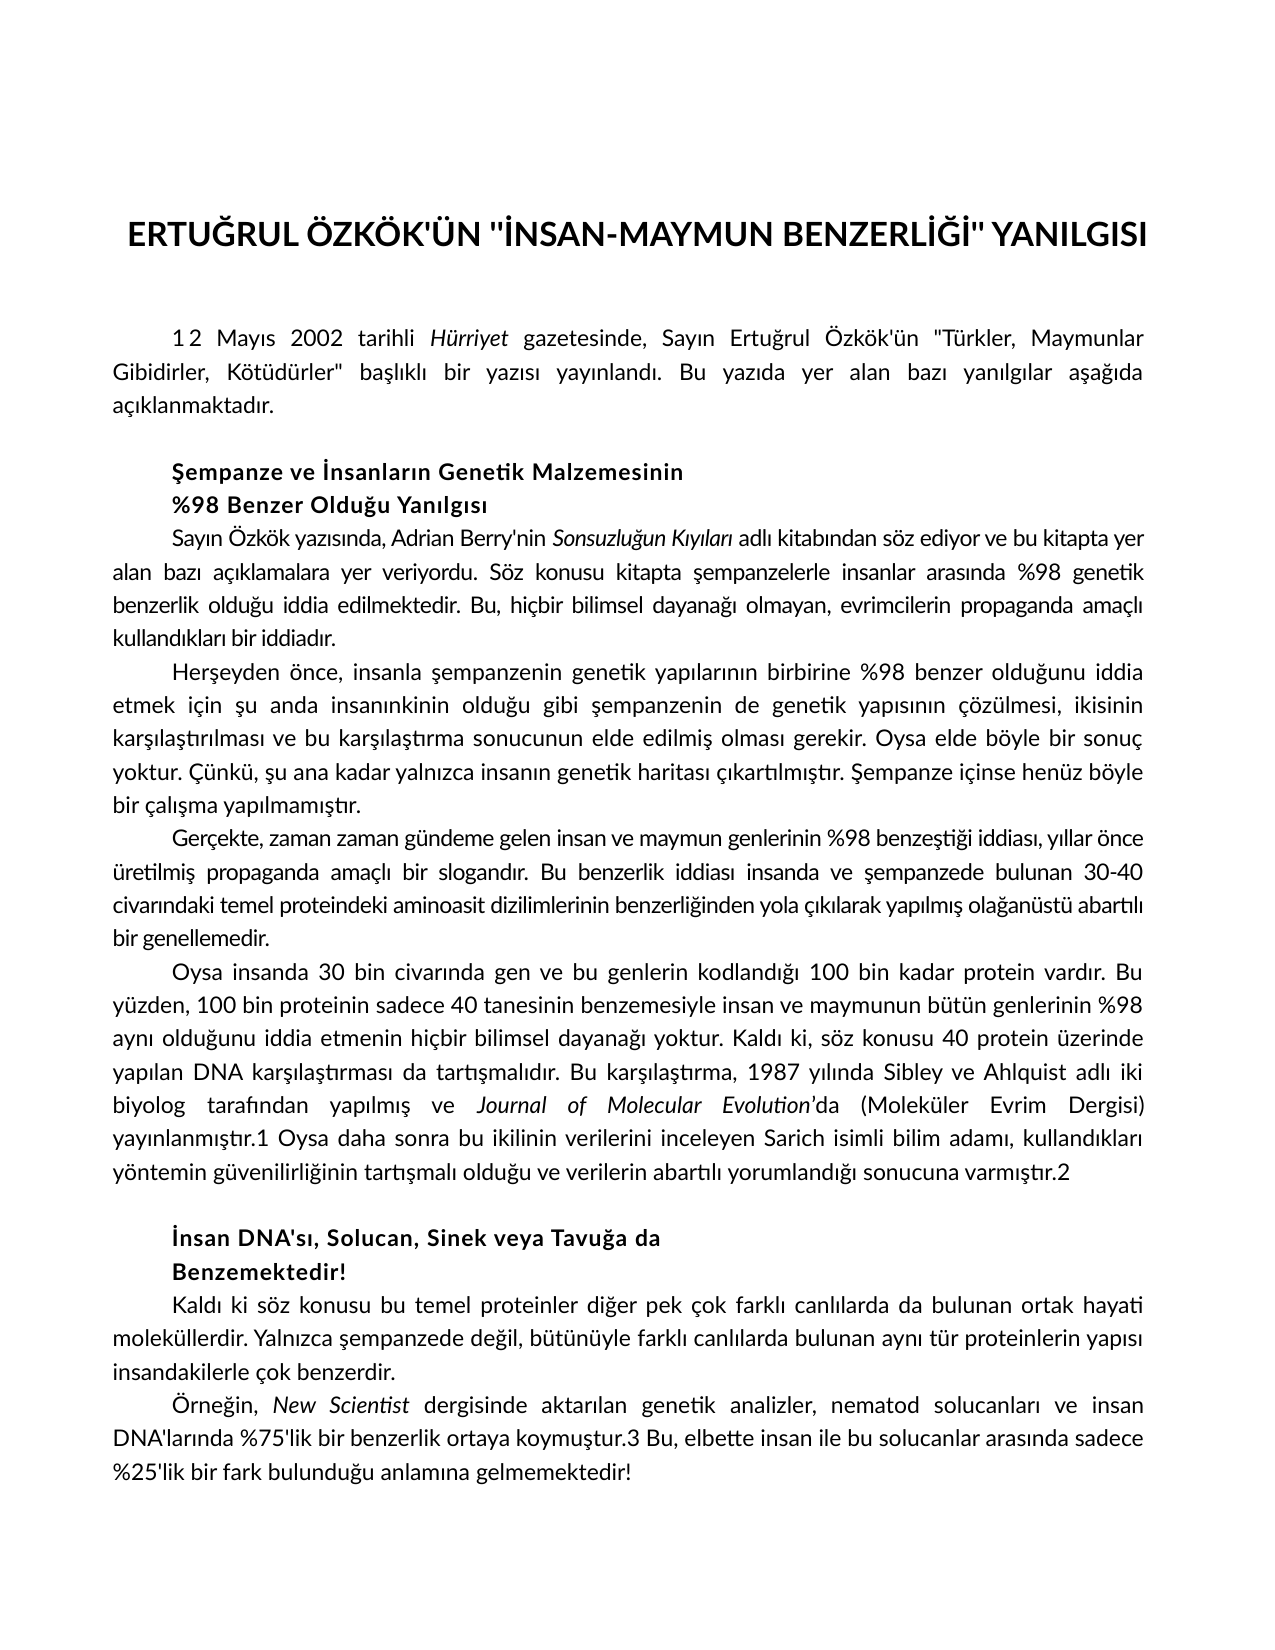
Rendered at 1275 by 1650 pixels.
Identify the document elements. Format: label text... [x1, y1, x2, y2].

text İnsan DNA'sı, Solucan, Sinek veya Tavuğa da [112, 1220, 1145, 1253]
text Sayın Özkök yazısında, Adrian Berry'nin Sonsuzluğun Kıyıları adlı kitabından söz ediyor ve bu kitapta yer alan bazı açıklamalara yer veriyordu. Söz konusu kitapta şempanzelerle insanlar arasında %98 genetik benzerlik olduğu iddia edilmektedir. Bu, hiçbir bilimsel dayanağı olmayan, evrimcilerin propaganda amaçlı kullandıkları bir iddiadır. [112, 520, 1145, 653]
text Gerçekte, zaman zaman gündeme gelen insan ve maymun genlerinin %98 benzeştiği iddiası, yıllar önce üretilmiş propaganda amaçlı bir slogandır. Bu benzerlik iddiası insanda ve şempanzede bulunan 30-40 civarındaki temel proteindeki aminoasit dizilimlerinin benzerliğinden yola çıkılarak yapılmış olağanüstü abartılı bir genellemedir. [112, 820, 1145, 953]
subtitle ERTUĞRUL ÖZKÖK'ÜN ''İNSAN-MAYMUN BENZERLİĞİ'' YANILGISI [112, 213, 1162, 253]
text Benzemektedir! [112, 1253, 1145, 1287]
text Şempanze ve İnsanların Genetik Malzemesinin [112, 453, 1145, 487]
text Kaldı ki söz konusu bu temel proteinler diğer pek çok farklı canlılarda da bulunan ortak hayati moleküllerdir. Yalnızca şempanzede değil, bütünüyle farklı canlılarda bulunan aynı tür proteinlerin yapısı insandakilerle çok benzerdir. [112, 1287, 1145, 1387]
text Herşeyden önce, insanla şempanzenin genetik yapılarının birbirine %98 benzer olduğunu iddia etmek için şu anda insanınkinin olduğu gibi şempanzenin de genetik yapısının çözülmesi, ikisinin karşılaştırılması ve bu karşılaştırma sonucunun elde edilmiş olması gerekir. Oysa elde böyle bir sonuç yoktur. Çünkü, şu ana kadar yalnızca insanın genetik haritası çıkartılmıştır. Şempanze içinse henüz böyle bir çalışma yapılmamıştır. [112, 653, 1145, 820]
text %98 Benzer Olduğu Yanılgısı [112, 487, 1145, 520]
text Oysa insanda 30 bin civarında gen ve bu genlerin kodlandığı 100 bin kadar protein vardır. Bu yüzden, 100 bin proteinin sadece 40 tanesinin benzemesiyle insan ve maymunun bütün genlerinin %98 aynı olduğunu iddia etmenin hiçbir bilimsel dayanağı yoktur. Kaldı ki, söz konusu 40 protein üzerinde yapılan DNA karşılaştırması da tartışmalıdır. Bu karşılaştırma, 1987 yılında Sibley ve Ahlquist adlı iki biyolog tarafından yapılmış ve Journal of Molecular Evolution’da (Moleküler Evrim Dergisi) yayınlanmıştır.1 Oysa daha sonra bu ikilinin verilerini inceleyen Sarich isimli bilim adamı, kullandıkları yöntemin güvenilirliğinin tartışmalı olduğu ve verilerin abartılı yorumlandığı sonucuna varmıştır.2 [112, 953, 1145, 1187]
text 12 Mayıs 2002 tarihli Hürriyet gazetesinde, Sayın Ertuğrul Özkök'ün "Türkler, Maymunlar Gibidirler, Kötüdürler" başlıklı bir yazısı yayınlandı. Bu yazıda yer alan bazı yanılgılar aşağıda açıklanmaktadır. [112, 320, 1145, 420]
text Örneğin, New Scientist dergisinde aktarılan genetik analizler, nematod solucanları ve insan DNA'larında %75'lik bir benzerlik ortaya koymuştur.3 Bu, elbette insan ile bu solucanlar arasında sadece %25'lik bir fark bulunduğu anlamına gelmemektedir! [112, 1387, 1145, 1487]
